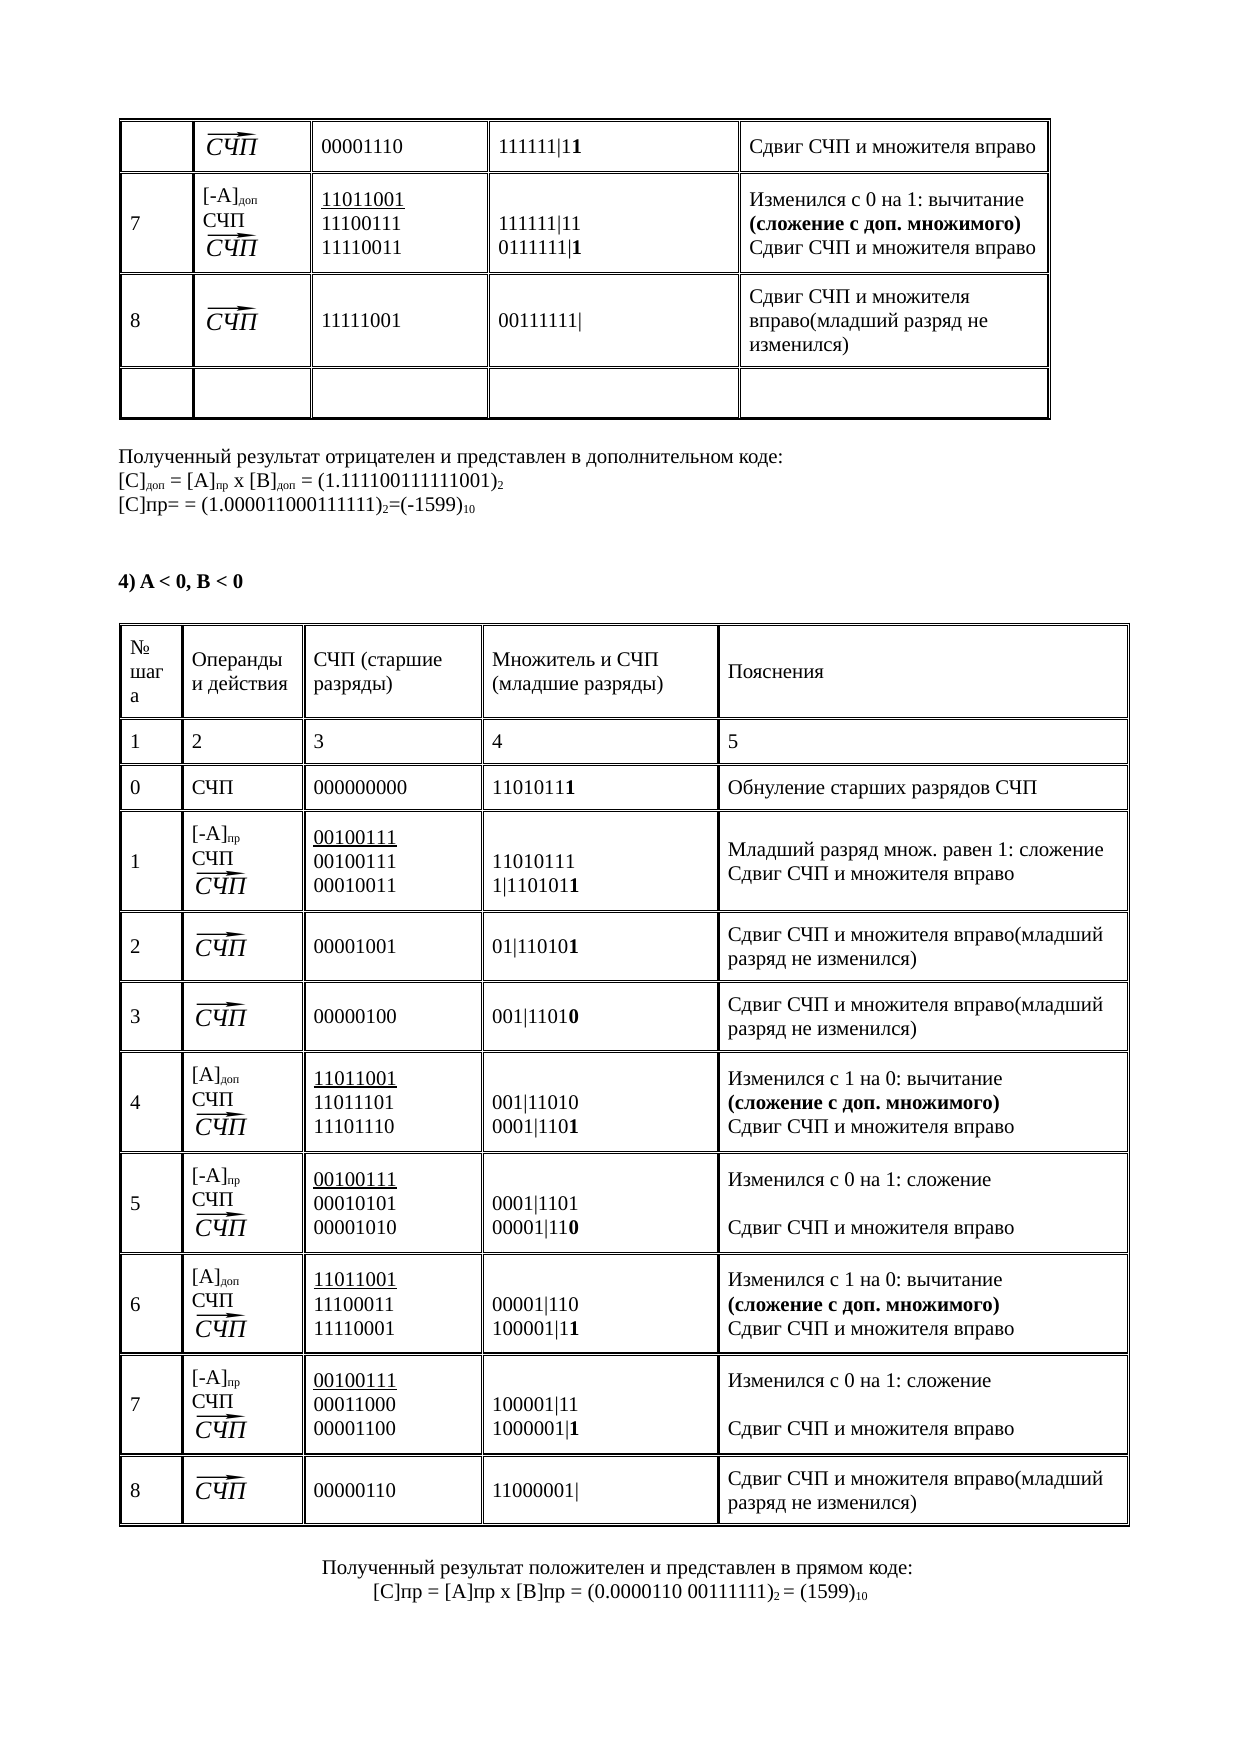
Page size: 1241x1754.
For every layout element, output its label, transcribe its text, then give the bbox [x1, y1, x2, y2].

table_cell 00111111| [490, 275, 738, 366]
table_cell 1 [122, 720, 181, 763]
table_cell [195, 369, 310, 417]
table_cell Сдвиг СЧП и множителя вправо(младший разряд не изменился) [720, 913, 1127, 980]
table_header Пояснения [720, 626, 1127, 717]
table_cell 1 [122, 812, 181, 909]
table_cell [A]пр СЧП [195, 122, 310, 171]
table_cell СЧП [184, 766, 302, 809]
table_header Множитель и СЧП (младшие разряды) [484, 626, 717, 717]
table_cell Сдвиг СЧП и множителя вправо [741, 122, 1047, 171]
table_cell Изменился с 0 на 1: сложение Сдвиг СЧП и множителя вправо [720, 1154, 1127, 1251]
table_cell Сдвиг СЧП и множителя вправо(младший разряд не изменился) [720, 983, 1127, 1050]
table_header СЧП (старшие разряды) [306, 626, 481, 717]
table_cell Изменился с 1 на 0: вычитание (сложение с доп. множимого) Сдвиг СЧП и множителя вправо [720, 1255, 1127, 1352]
table_cell [313, 369, 487, 417]
table_cell [184, 983, 302, 1050]
table_cell 11011001 11100011 11110001 [306, 1255, 481, 1352]
table_cell 2 [122, 913, 181, 980]
table_cell 11010111 [484, 766, 717, 809]
table_cell 00001001 [306, 913, 481, 980]
table_header № шага [122, 626, 181, 717]
table_cell 3 [122, 983, 181, 1050]
table_cell Обнуление старших разрядов СЧП [720, 766, 1127, 809]
table_cell 00000110 [306, 1457, 481, 1523]
subtitle 4) A < 0, B < 0 [118, 569, 1122, 593]
table_cell [A]доп СЧП [184, 1053, 302, 1151]
table_cell 8 [122, 275, 192, 366]
table_cell 6 [122, 1255, 181, 1352]
table_cell 7 [122, 1356, 181, 1453]
table_cell 11111001 [313, 275, 487, 366]
table_cell Изменился с 0 на 1: сложение Сдвиг СЧП и множителя вправо [720, 1356, 1127, 1453]
table_cell 2 [184, 720, 302, 763]
table_cell 00100111 00010101 00001010 [306, 1154, 481, 1251]
table_cell 5 [720, 720, 1127, 763]
table_cell [-A]пр СЧП [184, 812, 302, 909]
table_cell [A]доп СЧП [184, 1255, 302, 1352]
table_cell 11011001 11100111 11110011 [313, 174, 487, 272]
table_cell Сдвиг СЧП и множителя вправо(младший разряд не изменился) [741, 275, 1047, 366]
table_cell [490, 369, 738, 417]
table_cell [195, 275, 310, 366]
table_cell 5 [122, 1154, 181, 1251]
table_cell 4 [484, 720, 717, 763]
table_cell [122, 122, 192, 171]
table_cell 00001|110 100001|11 [484, 1255, 717, 1352]
text Полученный результат отрицателен и представлен в дополнительном коде: [C]доп = [A]пр x [B]доп = (1.111100111111001)2 [118, 420, 1122, 492]
table_cell [741, 369, 1047, 417]
table_cell Изменился с 1 на 0: вычитание (сложение с доп. множимого) Сдвиг СЧП и множителя вправо [720, 1053, 1127, 1151]
table_cell 00100111 00011000 00001100 [306, 1356, 481, 1453]
table_cell [122, 369, 192, 417]
table_cell [-A]доп СЧП [195, 174, 310, 272]
table_cell 3 [306, 720, 481, 763]
table_cell 11011001 11011101 11101110 [306, 1053, 481, 1151]
table_cell 11010111 1|1101011 [484, 812, 717, 909]
table_cell Изменился с 0 на 1: вычитание (сложение с доп. множимого) Сдвиг СЧП и множителя вправо [741, 174, 1047, 272]
table_cell 8 [122, 1457, 181, 1523]
table_cell 001|11010 [484, 983, 717, 1050]
table_cell [184, 913, 302, 980]
table_cell 11000001| [484, 1457, 717, 1523]
table_cell 000000000 [306, 766, 481, 809]
table_cell 0 [122, 766, 181, 809]
text Полученный результат положителен и представлен в прямом коде: [C]пр = [A]пр x [B]пр = (0.0000110 00111111)2 = (1599)10 [118, 1555, 1122, 1603]
text [C]пр= = (1.000011000111111)2=(-1599)10 [118, 492, 1122, 516]
table_cell 01|110101 [484, 913, 717, 980]
table_cell 111111|11 [490, 122, 738, 171]
table_cell [-A]пр СЧП [184, 1154, 302, 1251]
table_cell 4 [122, 1053, 181, 1151]
table_cell 0001|1101 00001|110 [484, 1154, 717, 1251]
table_header Операнды и действия [184, 626, 302, 717]
table_cell 00100111 00100111 00010011 [306, 812, 481, 909]
table_cell 100001|11 1000001|1 [484, 1356, 717, 1453]
table_cell Младший разряд множ. равен 1: сложение Сдвиг СЧП и множителя вправо [720, 812, 1127, 909]
table_cell 7 [122, 174, 192, 272]
table_cell 00000100 [306, 983, 481, 1050]
table_cell 00001110 [313, 122, 487, 171]
table_cell Сдвиг СЧП и множителя вправо(младший разряд не изменился) [720, 1457, 1127, 1523]
table_cell 001|11010 0001|1101 [484, 1053, 717, 1151]
table_cell 111111|11 0111111|1 [490, 174, 738, 272]
table_cell [-A]пр СЧП [184, 1356, 302, 1453]
table_cell [184, 1457, 302, 1523]
